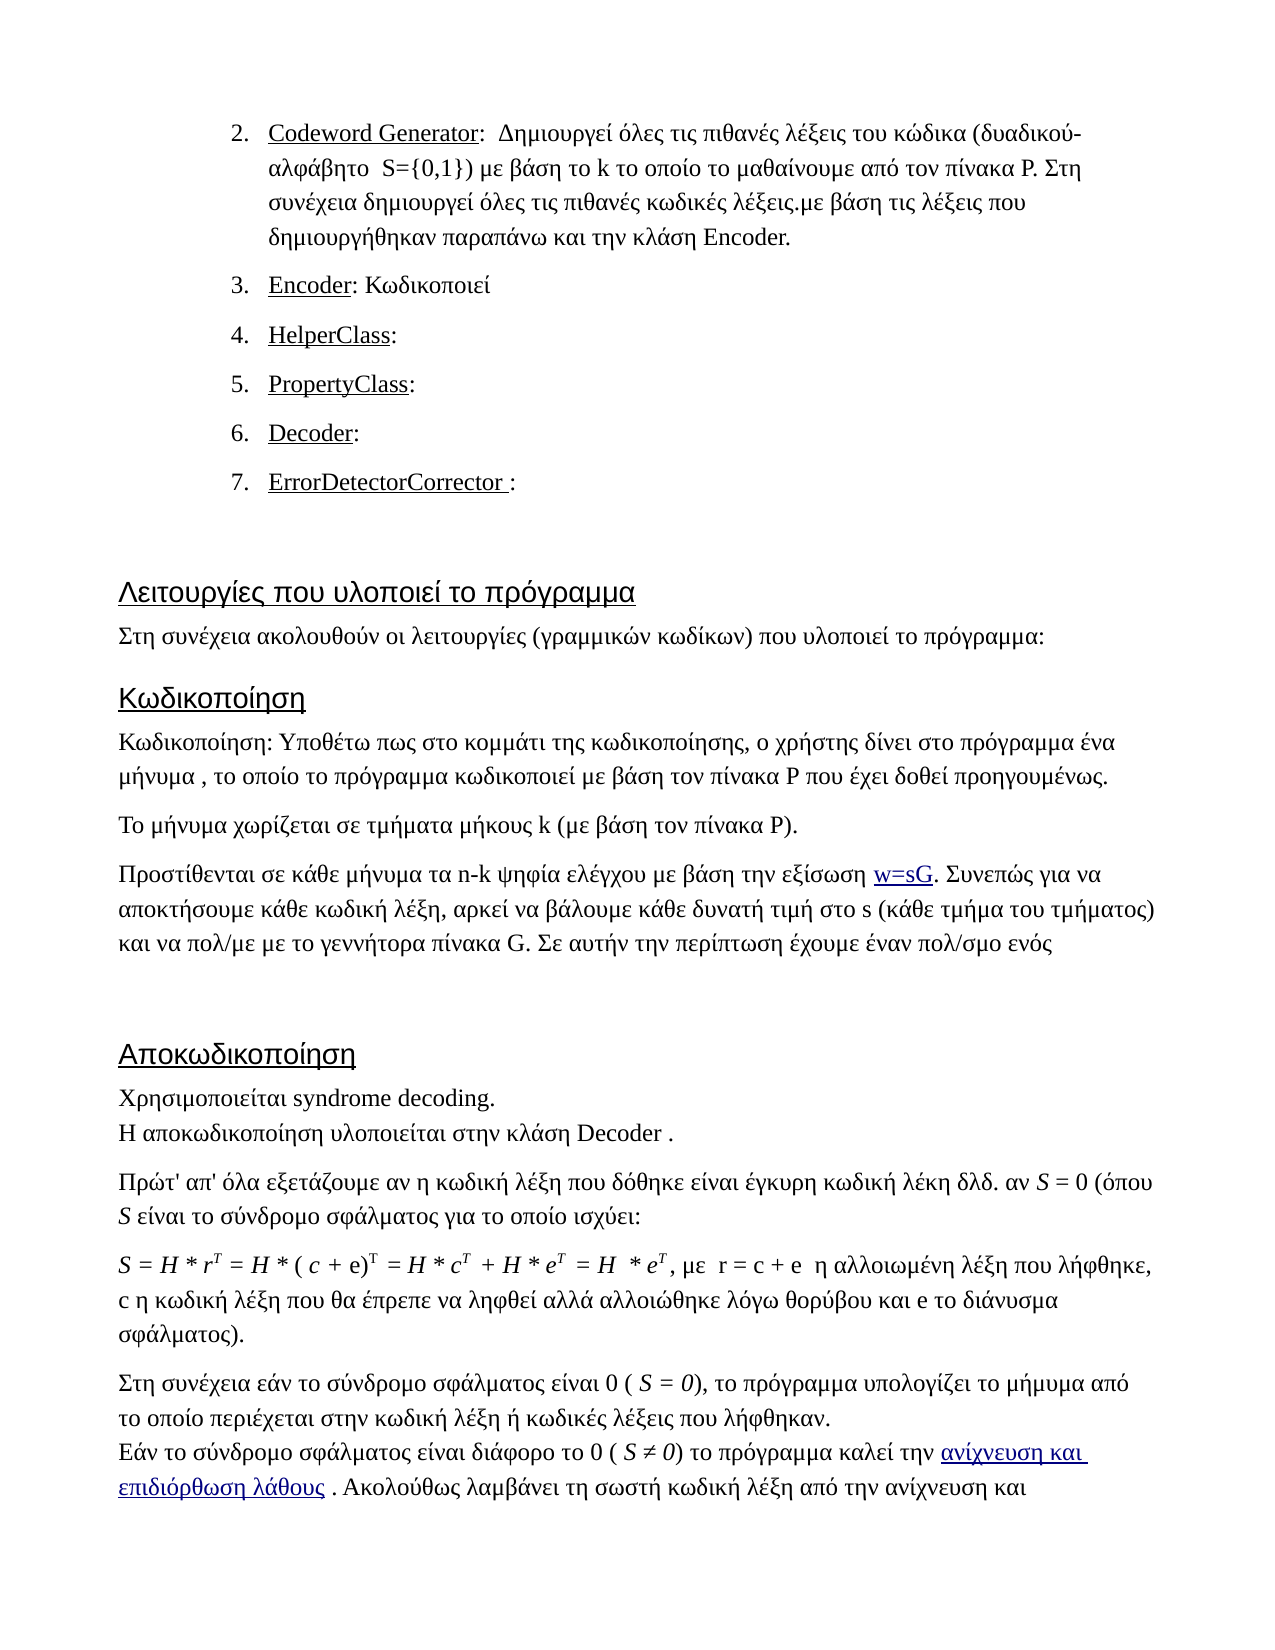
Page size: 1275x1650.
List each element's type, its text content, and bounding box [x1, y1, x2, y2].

list Decoder: [231, 418, 1157, 447]
text S = H * rT = H * ( c + e)T = H * cT + H * eT = H * eT , με r = c + e η αλλοιωμένη λέξη που λήφθηκε, c η κωδική λέξη που θα έπρεπε να ληφθεί αλλά αλλοιώθηκε λόγω θορύβου και e το διάνυσμα σφάλματος). [118, 1250, 1157, 1348]
text Στη συνέχεια εάν το σύνδρομο σφάλματος είναι 0 ( S = 0), το πρόγραμμα υπολογίζει το μήμυμα από το οποίο περιέχεται στην κωδική λέξη ή κωδικές λέξεις που λήφθηκαν. Εάν το σύνδρομο σφάλματος είναι διάφορο το 0 ( S ≠ 0) το πρόγραμμα καλεί την ανίχνευση και επιδιόρθωση λάθους . Ακολούθως λαμβάνει τη σωστή κωδική λέξη από την ανίχνευση και [118, 1368, 1157, 1500]
text Το μήνυμα χωρίζεται σε τμήματα μήκους k (με βάση τον πίνακα P). [118, 811, 1157, 839]
text Στη συνέχεια ακολουθούν οι λειτουργίες (γραμμικών κωδίκων) που υλοποιεί το πρόγραμμα: [118, 621, 1157, 650]
list Codeword Generator: Δημιουργεί όλες τις πιθανές λέξεις του κώδικα (δυαδικού-αλφάβητο S={0,1}) με βάση το k το οποίο το μαθαίνουμε από τον πίνακα P. Στη συνέχεια δημιουργεί όλες τις πιθανές κωδικές λέξεις.με βάση τις λέξεις που δημιουργήθηκαν παραπάνω και την κλάση Encoder. [231, 118, 1157, 250]
subtitle Κωδικοποίηση [118, 681, 1157, 714]
list PropertyClass: [231, 369, 1157, 397]
text Προστίθενται σε κάθε μήνυμα τα n-k ψηφία ελέγχου με βάση την εξίσωση w=sG. Συνεπώς για να αποκτήσουμε κάθε κωδική λέξη, αρκεί να βάλουμε κάθε δυνατή τιμή στο s (κάθε τμήμα του τμήματος) και να πολ/με με το γεννήτορα πίνακα G. Σε αυτήν την περίπτωση έχουμε έναν πολ/σμο ενός [118, 859, 1157, 957]
subtitle Λειτουργίες που υλοποιεί το πρόγραμμα [118, 575, 1157, 609]
list HelperClass: [231, 320, 1157, 348]
text Χρησιμοποιείται syndrome decoding. Η αποκωδικοποίηση υλοποιείται στην κλάση Decoder . [118, 1083, 1157, 1146]
list Encoder: Κωδικοποιεί [231, 271, 1157, 299]
text Κωδικοποίηση: Υποθέτω πως στο κομμάτι της κωδικοποίησης, ο χρήστης δίνει στο πρόγραμμα ένα μήνυμα , το οποίο το πρόγραμμα κωδικοποιεί με βάση τον πίνακα Ρ που έχει δοθεί προηγουμένως. [118, 727, 1157, 790]
text Πρώτ' απ' όλα εξετάζουμε αν η κωδική λέξη που δόθηκε είναι έγκυρη κωδική λέκη δλδ. αν S = 0 (όπου S είναι το σύνδρομο σφάλματος για το οποίο ισχύει: [118, 1167, 1157, 1230]
list ErrorDetectorCorrector : [231, 467, 1157, 496]
subtitle Αποκωδικοποίηση [118, 1037, 1157, 1071]
